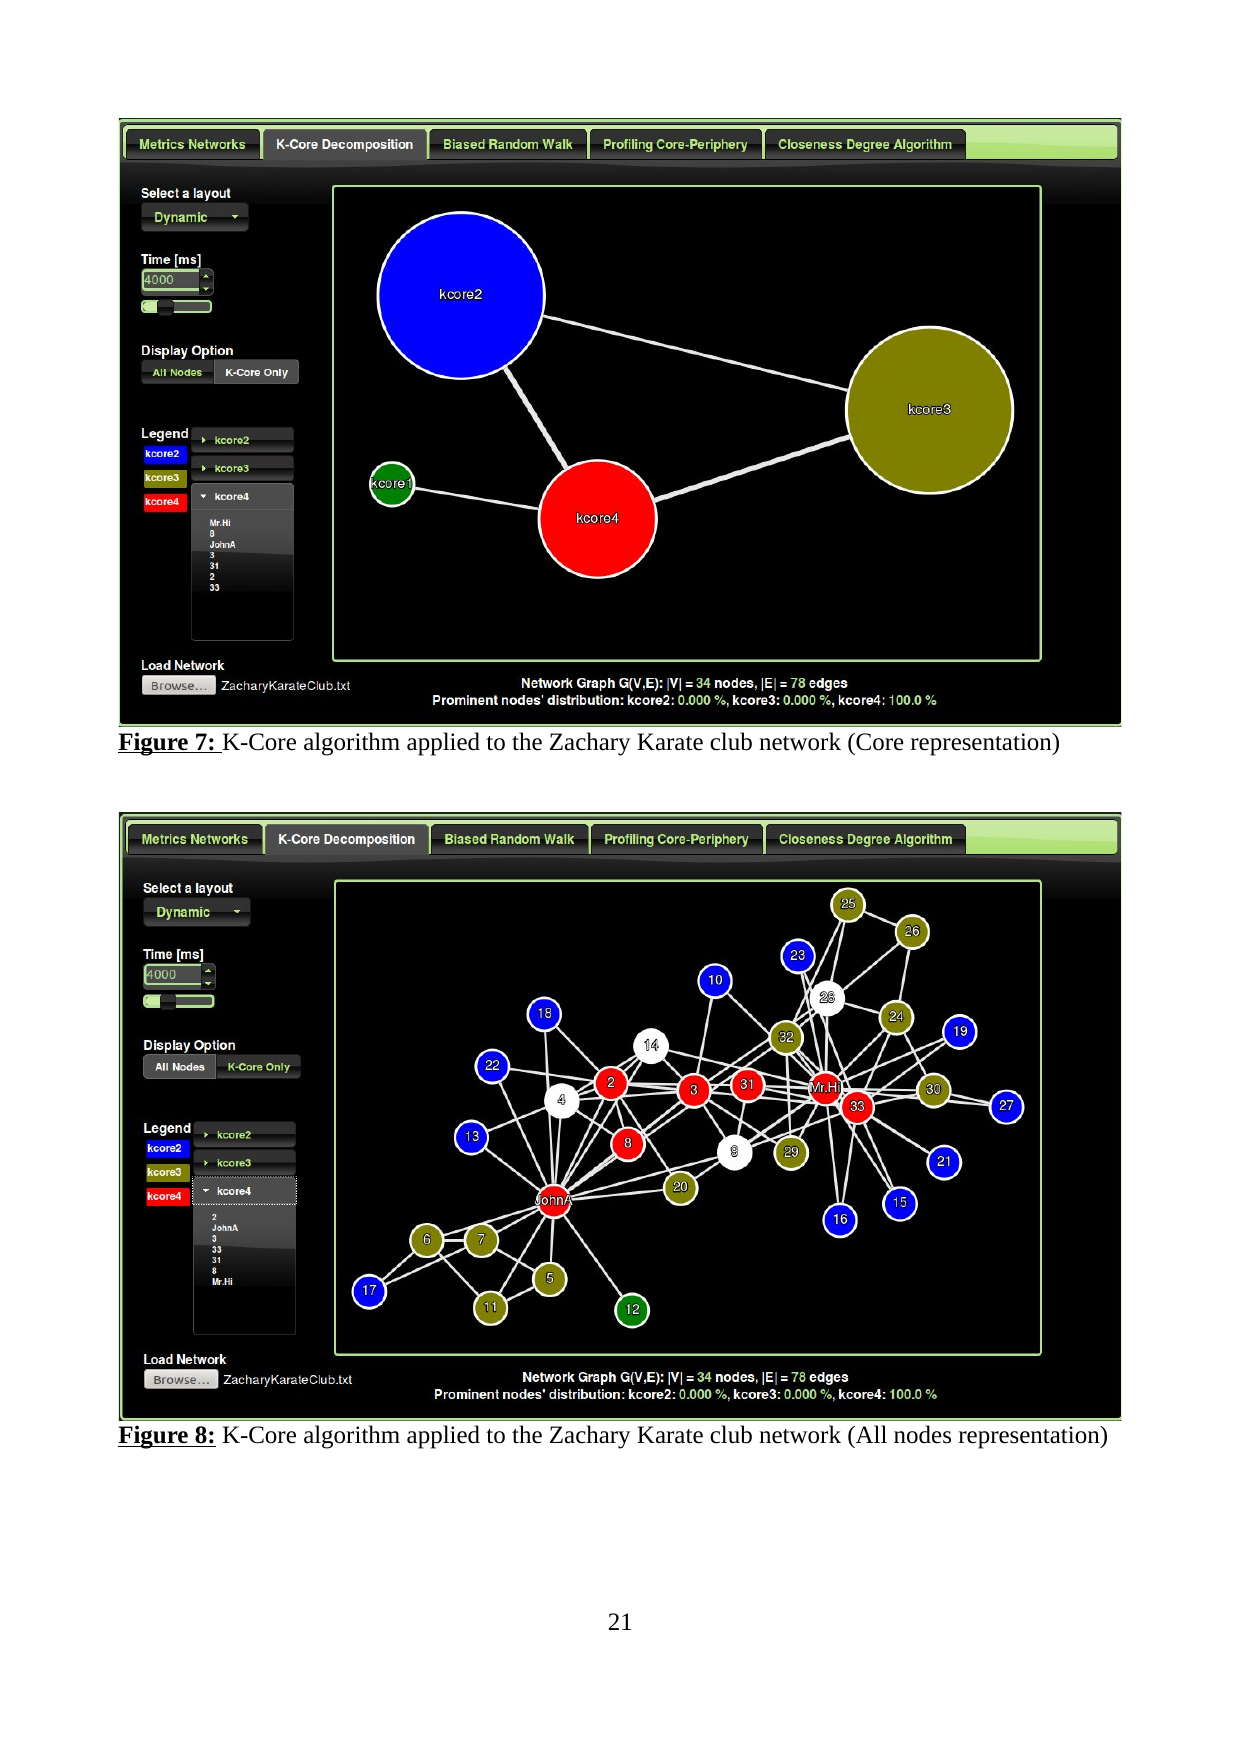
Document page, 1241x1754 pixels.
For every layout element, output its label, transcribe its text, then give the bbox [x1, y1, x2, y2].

picture [118, 118, 1122, 727]
picture [118, 812, 1122, 1421]
text Figure 7: K-Core algorithm applied to the Zachary Karate club network (Core representation) [118, 727, 1122, 755]
text Figure 8: K-Core algorithm applied to the Zachary Karate club network (All nodes representation) [118, 1421, 1122, 1449]
